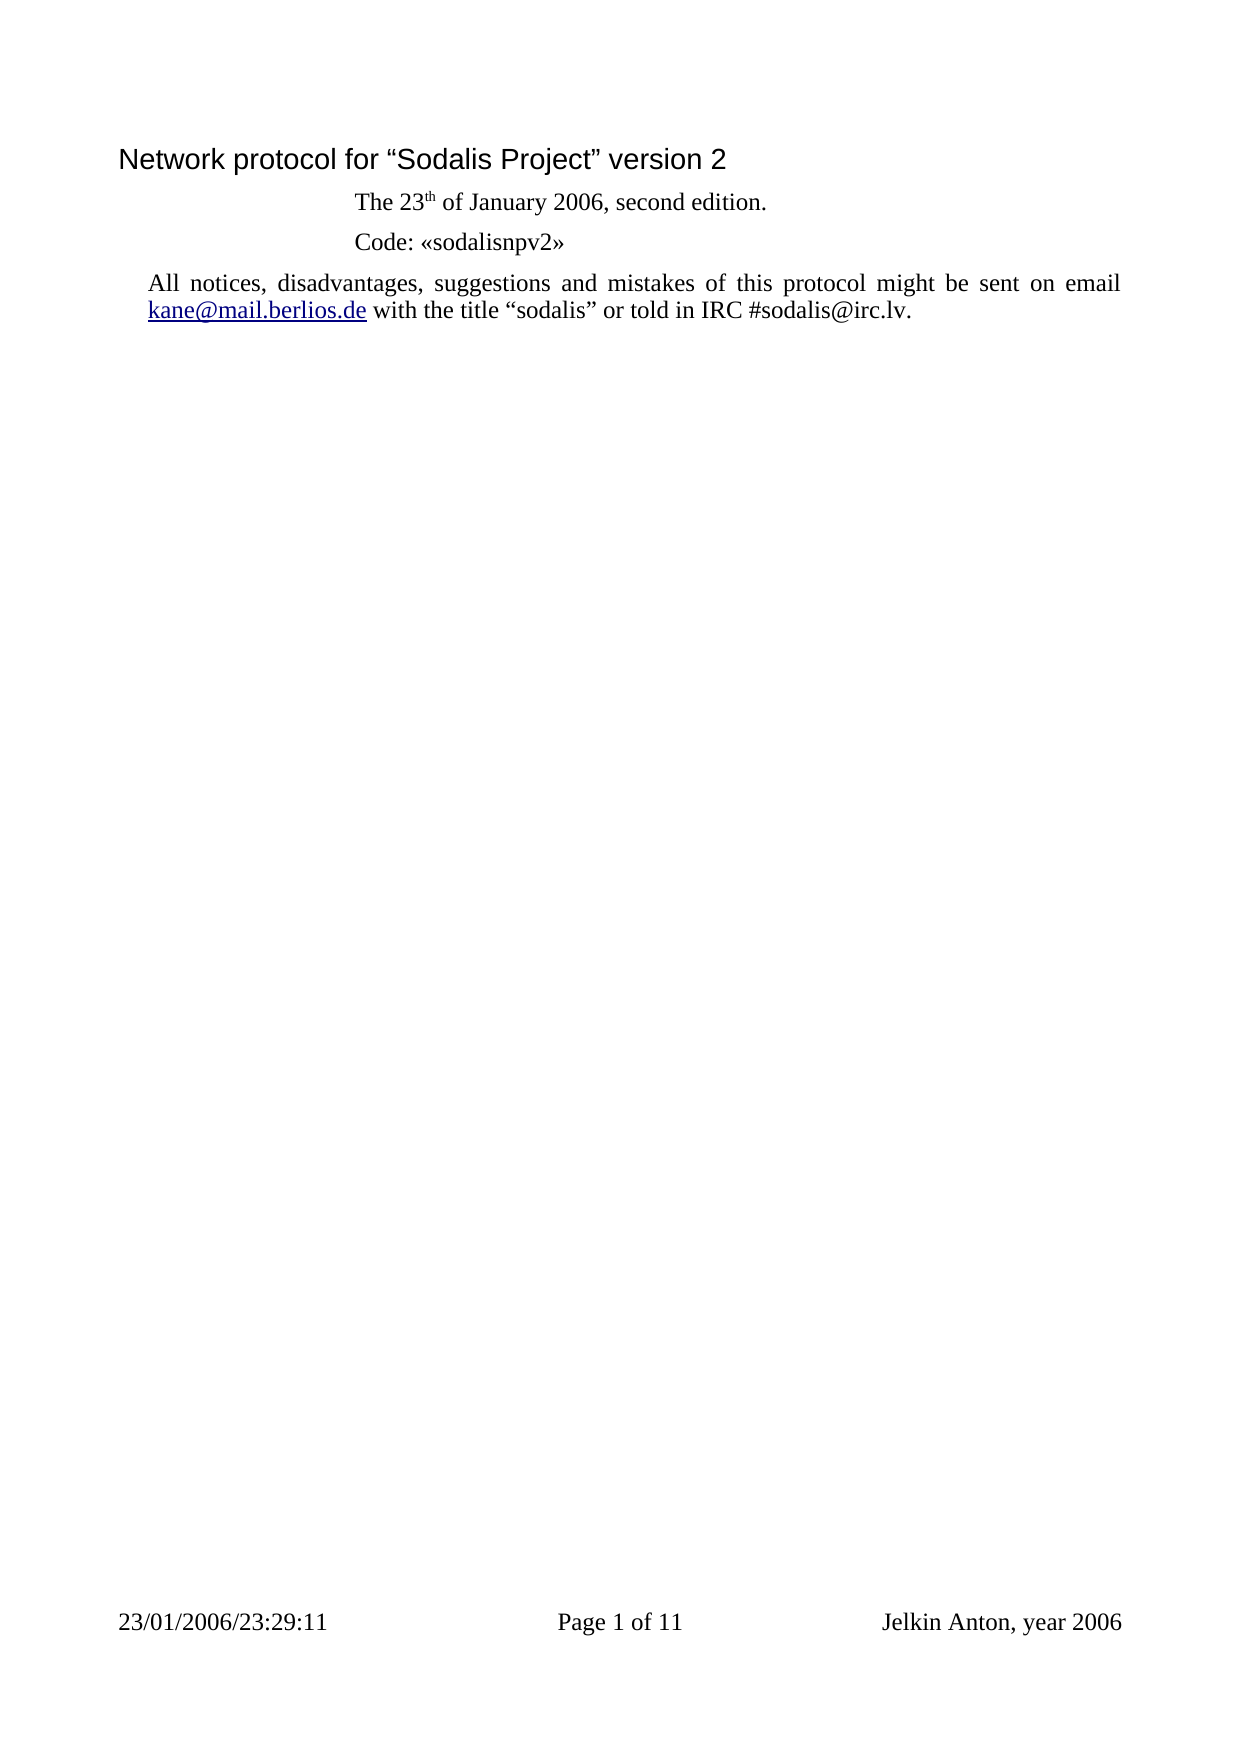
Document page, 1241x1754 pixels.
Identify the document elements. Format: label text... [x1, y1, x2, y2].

text Code: «sodalisnpv2» [354, 228, 1122, 256]
text All notices, disadvantages, suggestions and mistakes of this protocol might be sent on email kane@mail.berlios.de with the title “sodalis” or told in IRC #sodalis@irc.lv. [148, 269, 1122, 324]
title Network protocol for “Sodalis Project” version 2 [118, 143, 1122, 176]
text The 23th of January 2006, second edition. [354, 188, 1122, 216]
